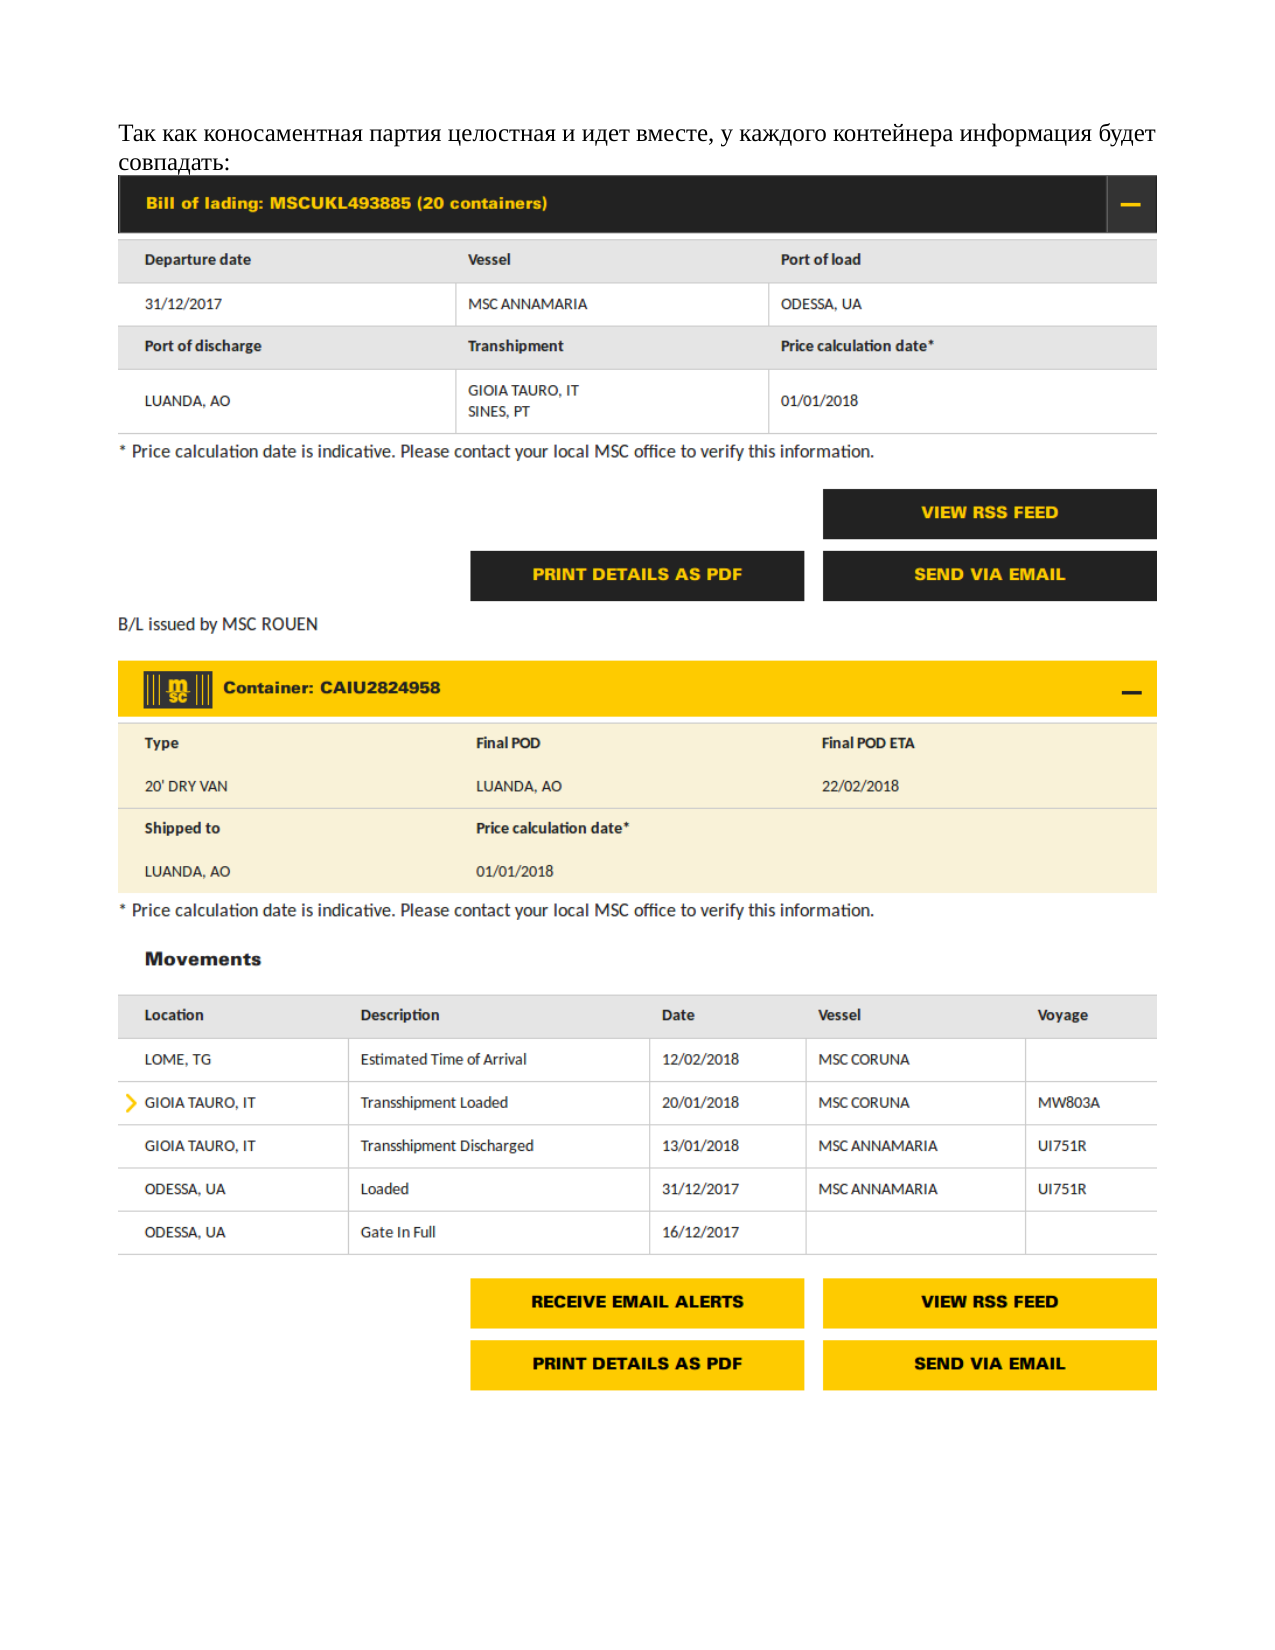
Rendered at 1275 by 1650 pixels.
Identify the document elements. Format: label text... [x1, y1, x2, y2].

picture [118, 175, 1157, 1394]
text Так как коносаментная партия целостная и идет вместе, у каждого контейнера информация будет совпадать: [118, 118, 1157, 175]
